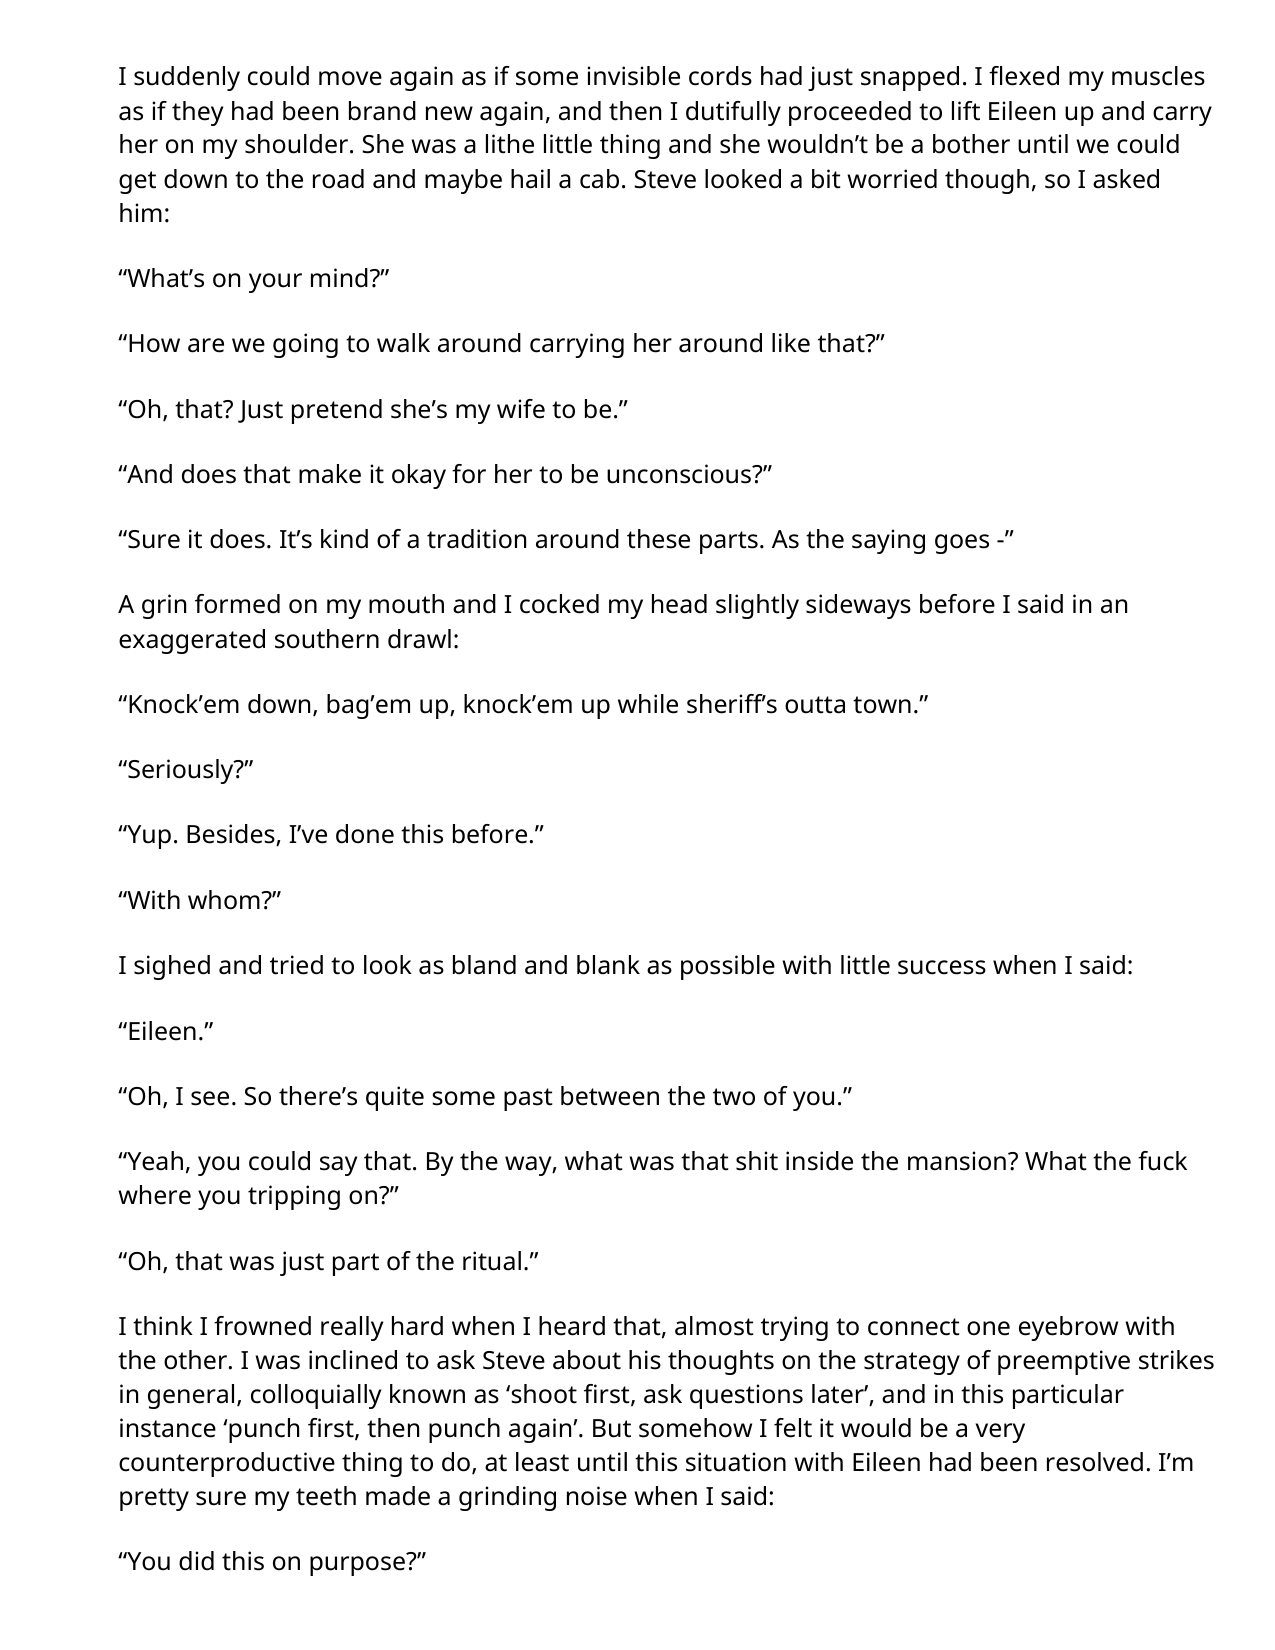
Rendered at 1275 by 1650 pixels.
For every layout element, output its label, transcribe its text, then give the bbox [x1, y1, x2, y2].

text “Oh, I see. So there’s quite some past between the two of you.” [118, 1078, 1216, 1112]
text “Yup. Besides, I’ve done this before.” [118, 817, 1216, 851]
text “With whom?” [118, 882, 1216, 917]
text I sighed and tried to look as bland and blank as possible with little success when I said: [118, 948, 1216, 982]
text I think I frowned really hard when I heard that, almost trying to connect one eyebrow with the other. I was inclined to ask Steve about his thoughts on the strategy of preemptive strikes in general, colloquially known as ‘shoot first, ask questions later’, and in this particular instance ‘punch first, then punch again’. But somehow I felt it would be a very counterproductive thing to do, at least until this situation with Eileen had been resolved. I’m pretty sure my teeth made a grinding noise when I said: [118, 1308, 1216, 1513]
text A grin formed on my mouth and I cocked my head slightly sideways before I said in an exaggerated southern drawl: [118, 587, 1216, 655]
text “You did this on purpose?” [118, 1544, 1216, 1578]
text I suddenly could move again as if some invisible cords had just snapped. I flexed my muscles as if they had been brand new again, and then I dutifully proceeded to lift Eileen up and carry her on my shoulder. She was a lithe little thing and she wouldn’t be a bother until we could get down to the road and maybe hail a cab. Steve looked a bit worried though, so I asked him: [118, 59, 1216, 229]
text “Knock’em down, bag’em up, knock’em up while sheriff’s outta town.” [118, 687, 1216, 721]
text “Seriously?” [118, 752, 1216, 786]
text “What’s on your mind?” [118, 261, 1216, 295]
text “Eileen.” [118, 1013, 1216, 1047]
text “Yeah, you could say that. By the way, what was that shit inside the mansion? What the fuck where you tripping on?” [118, 1144, 1216, 1212]
text “Oh, that? Just pretend she’s my wife to be.” [118, 391, 1216, 425]
text “How are we going to walk around carrying her around like that?” [118, 326, 1216, 360]
text “Oh, that was just part of the ritual.” [118, 1243, 1216, 1277]
text “And does that make it okay for her to be unconscious?” [118, 457, 1216, 491]
text “Sure it does. It’s kind of a tradition around these parts. As the saying goes -” [118, 522, 1216, 556]
